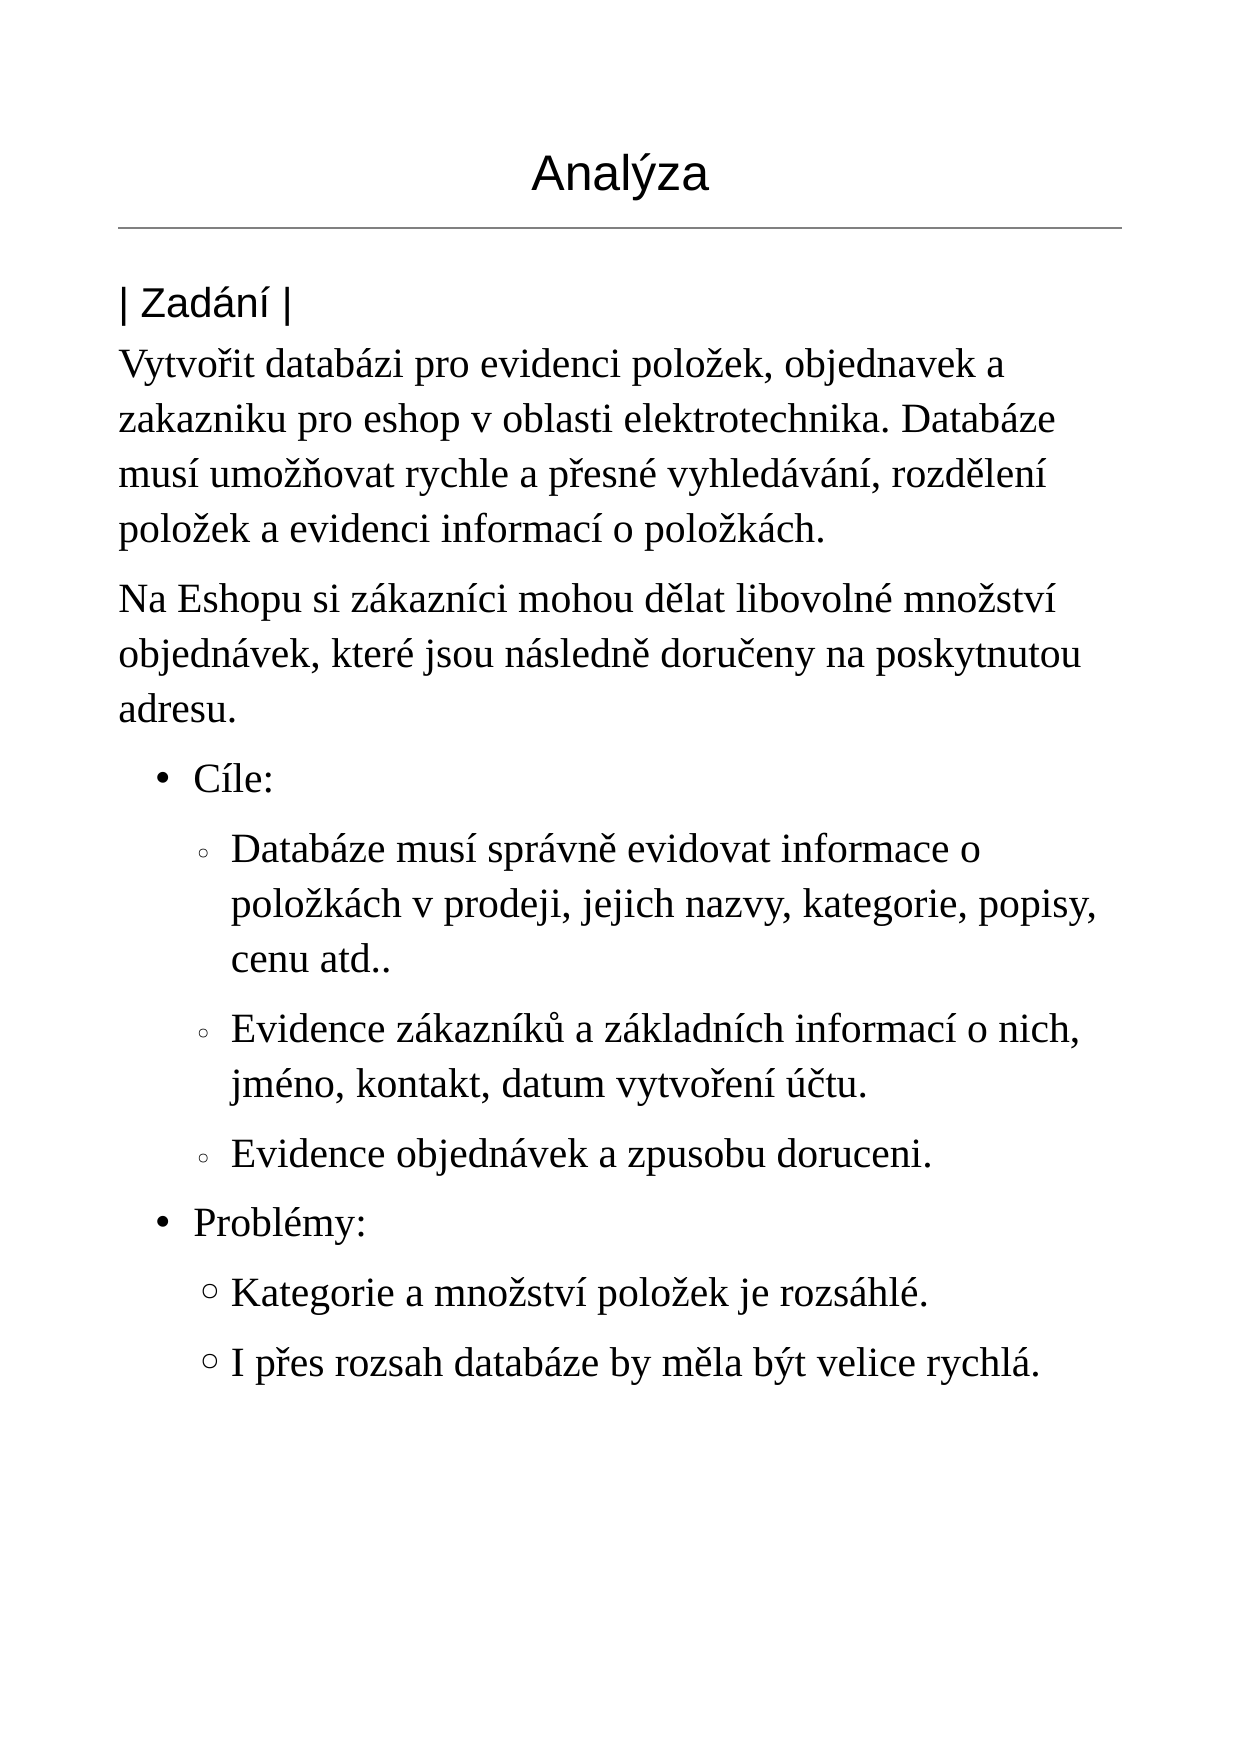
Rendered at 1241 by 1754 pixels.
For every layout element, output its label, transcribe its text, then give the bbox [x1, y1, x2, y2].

list Kategorie a množství položek je rozsáhlé. [193, 1267, 1122, 1316]
subtitle | Zadání | [118, 278, 1122, 326]
text Na Eshopu si zákazníci mohou dělat libovolné množství objednávek, které jsou následně doručeny na poskytnutou adresu. [118, 574, 1122, 732]
subtitle Analýza [118, 143, 1122, 201]
list Cíle: [156, 753, 1122, 802]
list I přes rozsah databáze by měla být velice rychlá. [193, 1337, 1122, 1385]
list Evidence objednávek a zpusobu doruceni. [193, 1128, 1122, 1176]
list Problémy: [156, 1198, 1122, 1246]
text Vytvořit databázi pro evidenci položek, objednavek a zakazniku pro eshop v oblasti elektrotechnika. Databáze musí umožňovat rychle a přesné vyhledávání, rozdělení položek a evidenci informací o položkách. [118, 339, 1122, 552]
list Databáze musí správně evidovat informace o položkách v prodeji, jejich nazvy, kategorie, popisy, cenu atd.. [193, 823, 1122, 981]
list Evidence zákazníků a základních informací o nich, jméno, kontakt, datum vytvoření účtu. [193, 1003, 1122, 1106]
